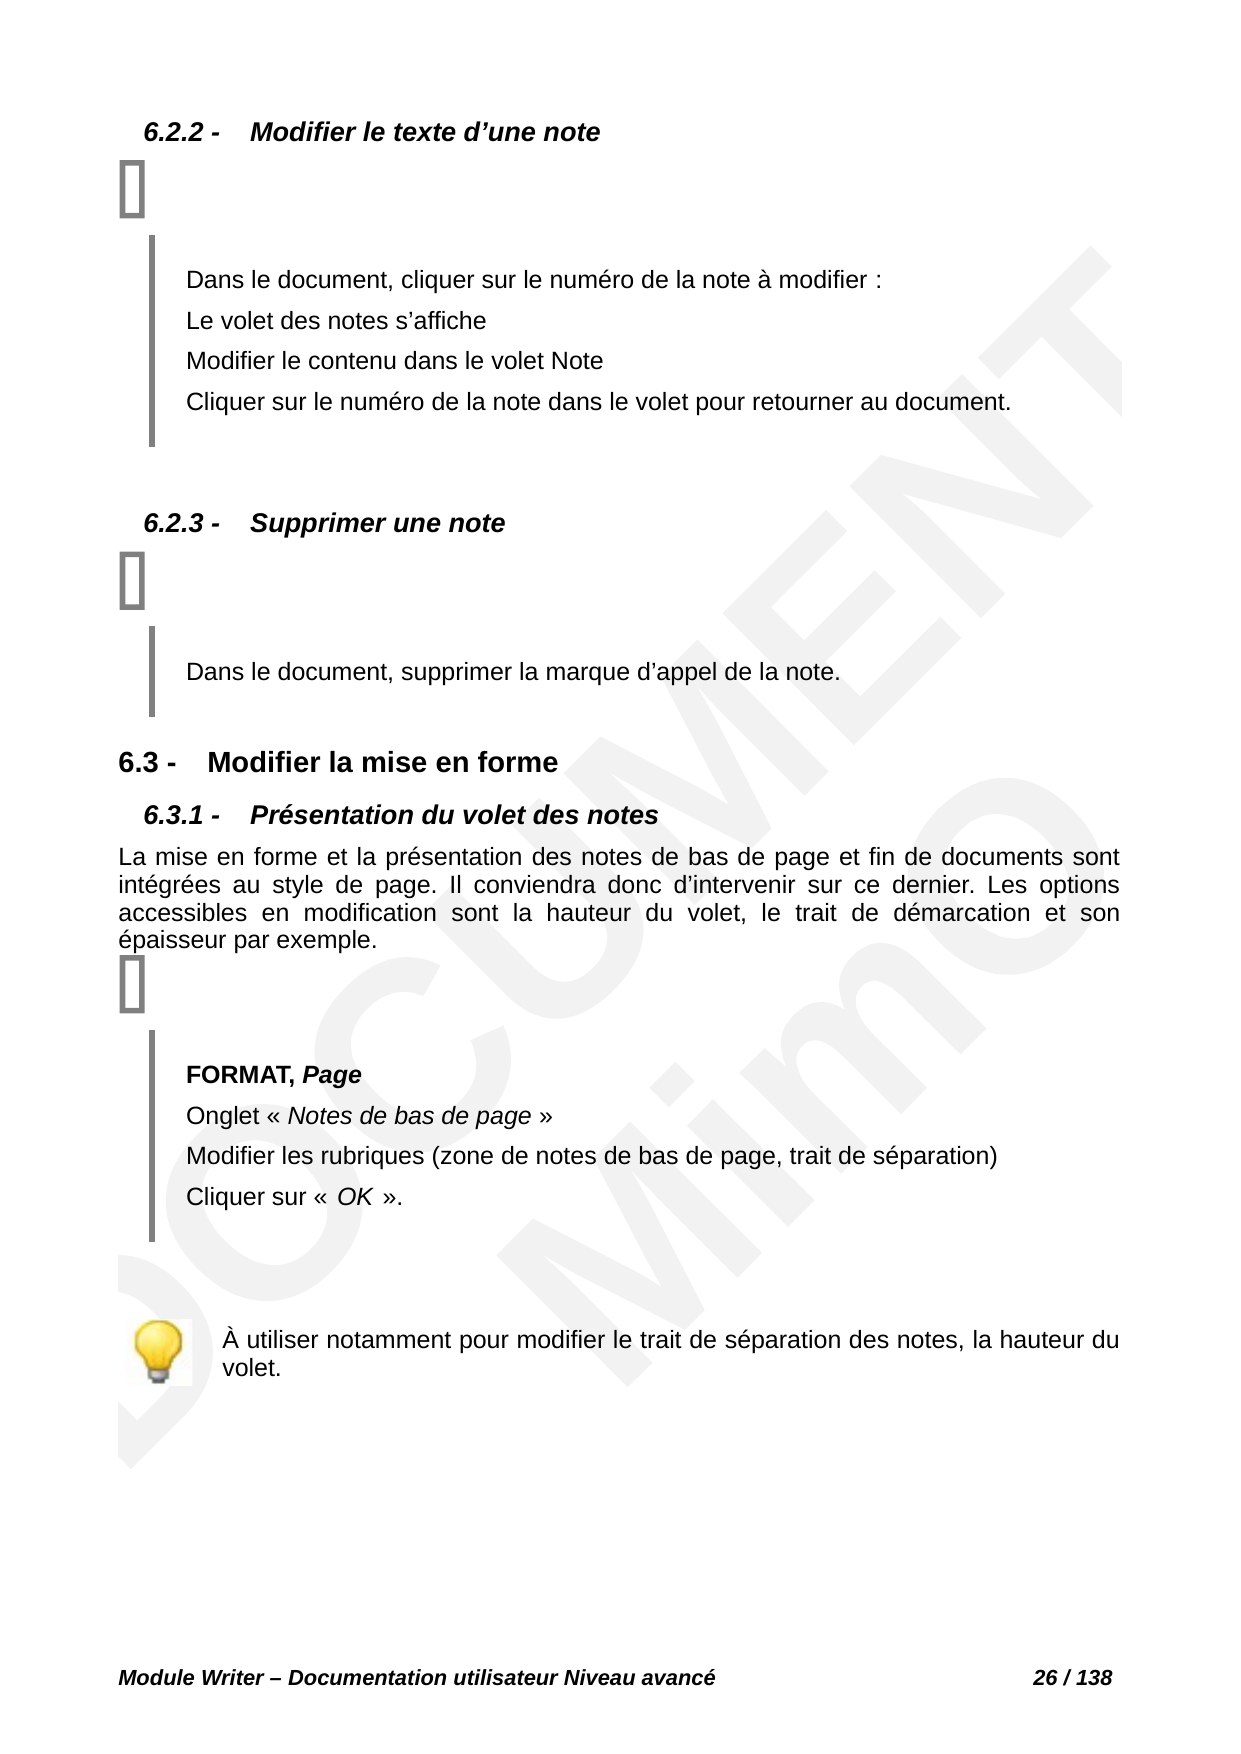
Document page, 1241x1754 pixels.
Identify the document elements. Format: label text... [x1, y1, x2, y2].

subtitle Présentation du volet des notes [143, 800, 1122, 830]
text Modifier les rubriques (zone de notes de bas de page, trait de séparation) [155, 1111, 1122, 1151]
text 8 [118, 551, 1122, 626]
subtitle Modifier la mise en forme [118, 746, 1122, 779]
text FORMAT, Page [155, 1030, 1122, 1070]
picture [125, 1319, 193, 1386]
text À utiliser notamment pour modifier le trait de séparation des notes, la hauteur du volet. [193, 1325, 1122, 1381]
text 8 [118, 159, 1122, 235]
text Dans le document, supprimer la marque d’appel de la note. [155, 626, 1122, 717]
text Onglet « Notes de bas de page » [155, 1070, 1122, 1111]
text 8 [118, 954, 1122, 1030]
text La mise en forme et la présentation des notes de bas de page et fin de documents sont intégrées au style de page. Il conviendra donc d’intervenir sur ce dernier. Les options accessibles en modification sont la hauteur du volet, le trait de démarcation et son épaisseur par exemple. [118, 842, 1122, 954]
subtitle Supprimer une note [143, 508, 1122, 538]
text Le volet des notes s’affiche [155, 275, 1122, 316]
text Dans le document, cliquer sur le numéro de la note à modifier : [155, 235, 1122, 275]
subtitle Modifier le texte d’une note [143, 116, 1122, 147]
text Cliquer sur le numéro de la note dans le volet pour retourner au document. [155, 356, 1122, 447]
text Cliquer sur « OK ». [155, 1151, 1122, 1242]
text Modifier le contenu dans le volet Note [155, 316, 1122, 356]
